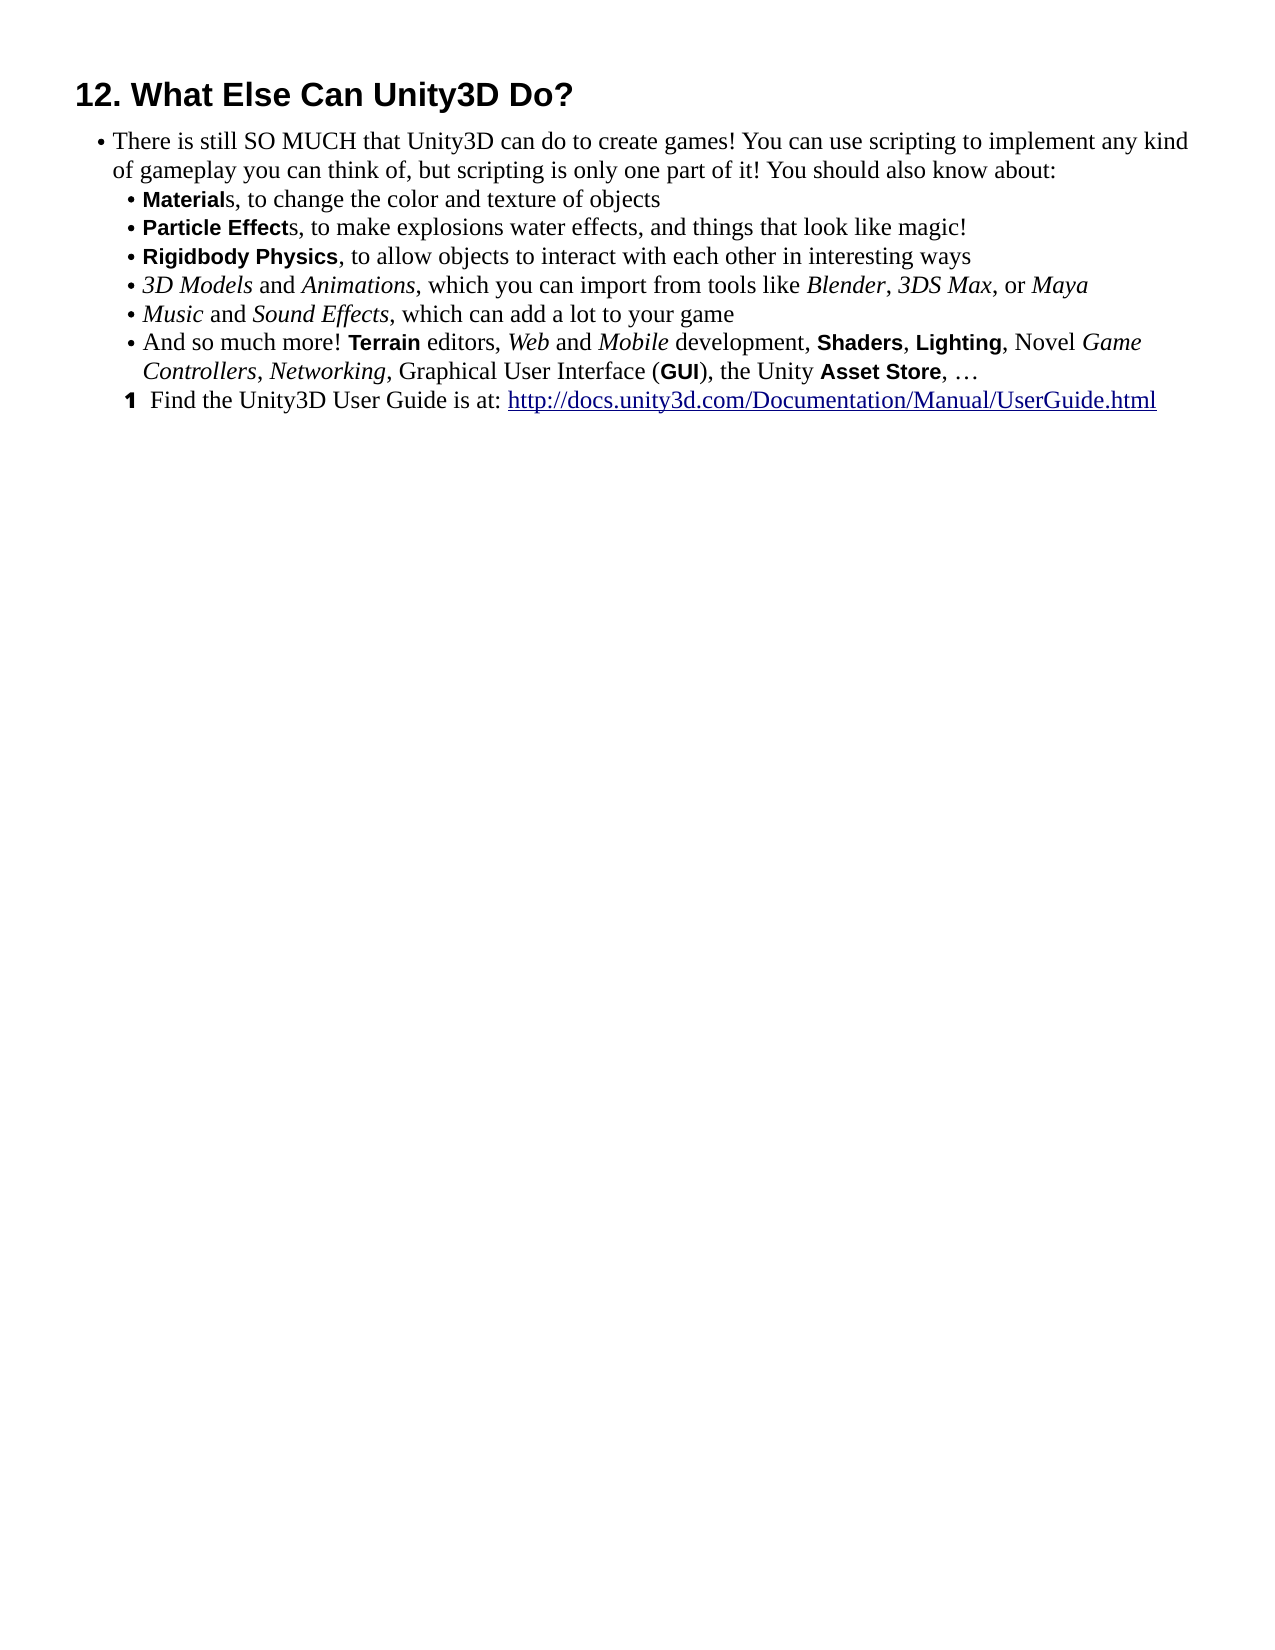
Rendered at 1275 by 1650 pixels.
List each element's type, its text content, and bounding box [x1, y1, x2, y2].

list Materials, to change the color and texture of objects [135, 184, 1200, 212]
subtitle 12. What Else Can Unity3D Do? [75, 75, 1200, 114]
list Music and Sound Effects, which can add a lot to your game [135, 299, 1200, 327]
list Find the Unity3D User Guide is at: http://docs.unity3d.com/Documentation/Manual/UserGuide.html [142, 385, 1200, 415]
list 3D Models and Animations, which you can import from tools like Blender, 3DS Max, or Maya [135, 270, 1200, 299]
list And so much more! Terrain editors, Web and Mobile development, Shaders, Lighting, Novel Game Controllers, Networking, Graphical User Interface (GUI), the Unity Asset Store, … [135, 327, 1200, 385]
list Particle Effects, to make explosions water effects, and things that look like magic! [135, 212, 1200, 241]
list Rigidbody Physics, to allow objects to interact with each other in interesting ways [135, 241, 1200, 270]
list There is still SO MUCH that Unity3D can do to create games! You can use scripting to implement any kind of gameplay you can think of, but scripting is only one part of it! You should also know about: [105, 126, 1200, 184]
